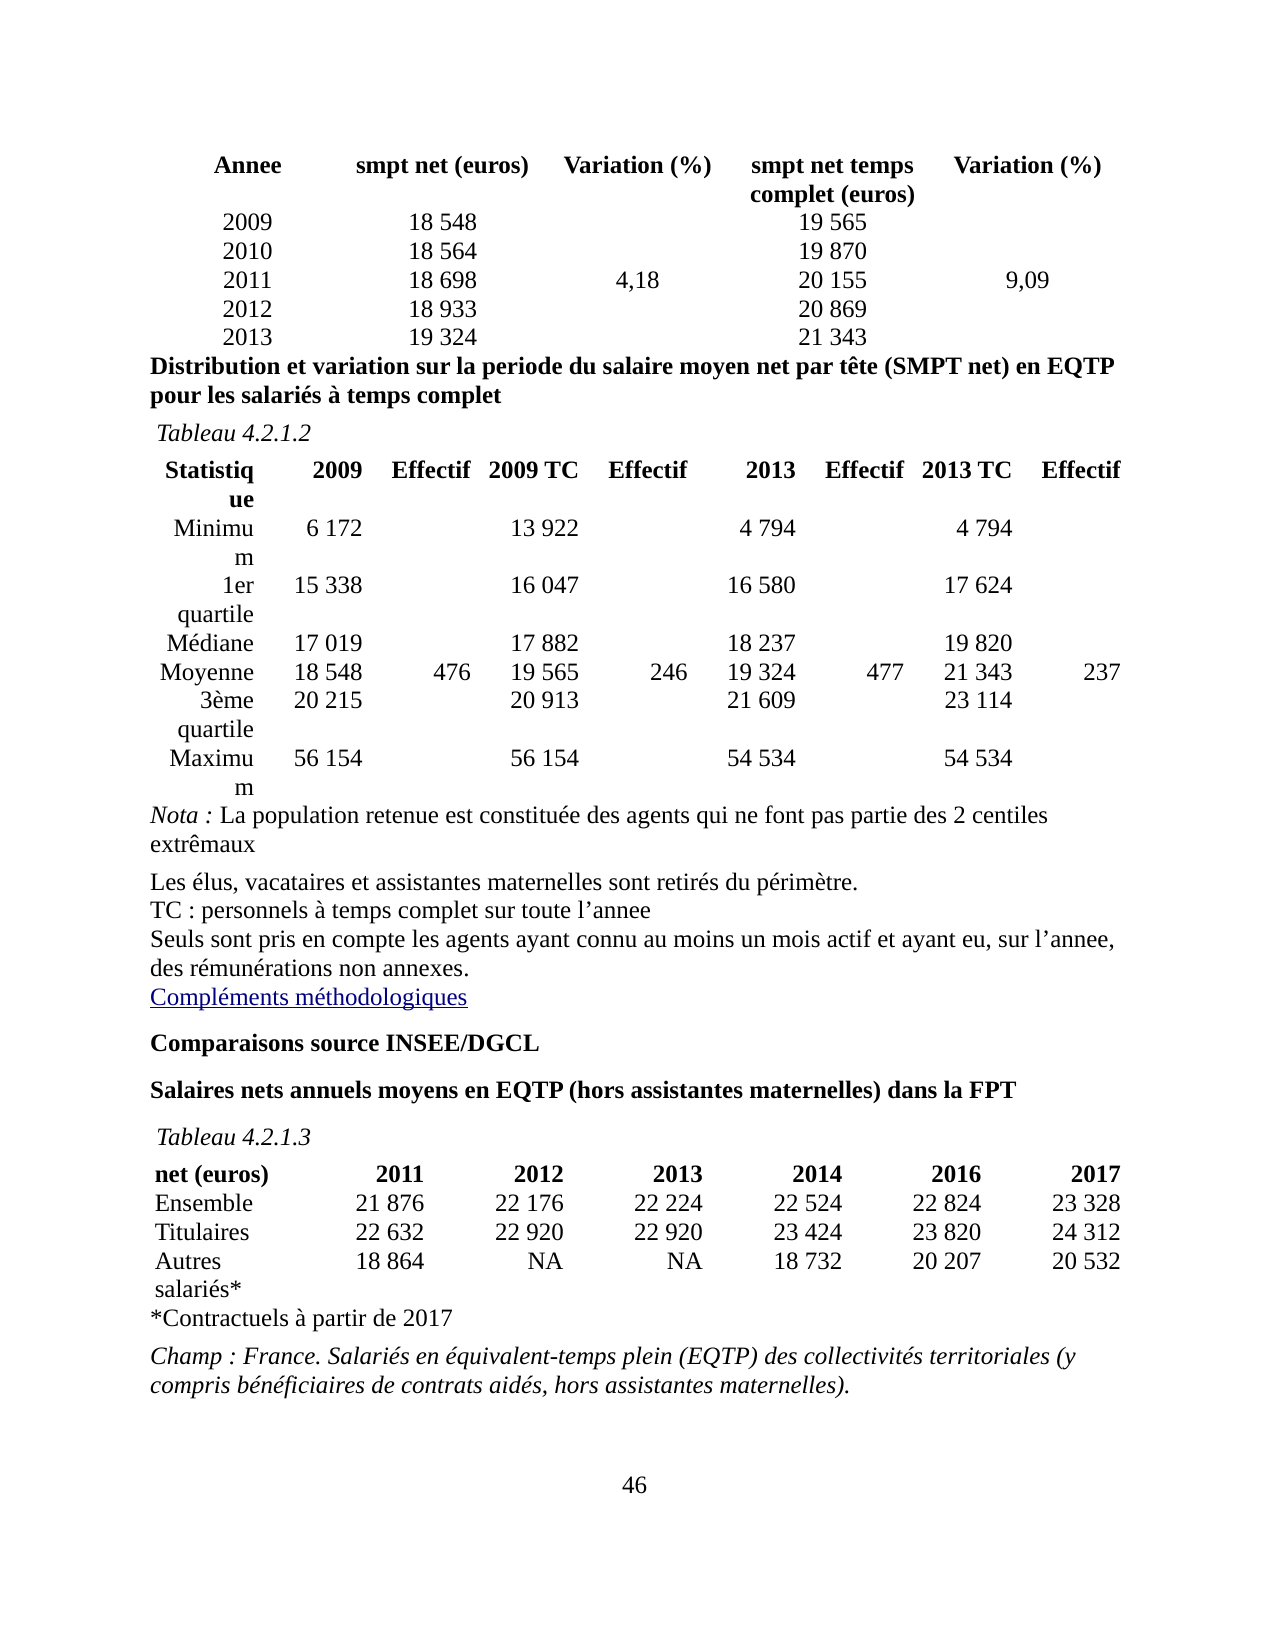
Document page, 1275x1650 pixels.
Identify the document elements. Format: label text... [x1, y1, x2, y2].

table_cell [367, 570, 475, 628]
table_cell [930, 208, 1125, 236]
table_cell 15 338 [258, 570, 367, 628]
table_cell 54 534 [908, 743, 1017, 800]
table_cell 16 047 [475, 570, 583, 628]
table_cell 2009 [150, 208, 345, 236]
table_cell 9,09 [930, 265, 1125, 294]
table_cell [1017, 570, 1125, 628]
table_cell [930, 294, 1125, 322]
table_cell 21 343 [908, 657, 1017, 685]
table_cell 56 154 [258, 743, 367, 800]
table_header 2011 [289, 1160, 428, 1188]
table_cell 4 794 [908, 513, 1017, 570]
table_cell [367, 513, 475, 570]
table_cell 2012 [150, 294, 345, 322]
table_cell 23 114 [908, 685, 1017, 743]
table_cell 476 [367, 657, 475, 685]
table_cell 6 172 [258, 513, 367, 570]
table_cell 477 [800, 657, 908, 685]
table_cell 20 913 [475, 685, 583, 743]
table_cell 246 [583, 657, 692, 685]
table_header net (euros) [150, 1160, 289, 1188]
table_cell [1017, 628, 1125, 657]
table_cell 18 564 [345, 236, 540, 265]
table_cell 2010 [150, 236, 345, 265]
table_cell Titulaires [150, 1217, 289, 1246]
table_cell [540, 208, 735, 236]
table_cell 21 876 [289, 1188, 428, 1217]
table_cell [367, 628, 475, 657]
table_cell 19 565 [475, 657, 583, 685]
table_cell 1er quartile [150, 570, 258, 628]
table_header 2012 [429, 1160, 568, 1188]
table_header Variation (%) [930, 150, 1125, 207]
table_cell 18 237 [692, 628, 800, 657]
table_cell Minimum [150, 513, 258, 570]
text Les élus, vacataires et assistantes maternelles sont retirés du périmètre. TC : personnels à temps complet sur toute l’annee Seuls sont pris en compte les agents ayant connu au moins un mois actif et ayant eu, sur l’annee, des rémunérations non annexes. Compléments méthodologiques [150, 867, 1125, 1011]
table_cell 19 324 [692, 657, 800, 685]
table_cell 4 794 [692, 513, 800, 570]
table_cell 23 820 [846, 1217, 986, 1246]
table_cell 17 019 [258, 628, 367, 657]
table_cell [800, 743, 908, 800]
table_cell [930, 323, 1125, 351]
table_cell 2013 [150, 323, 345, 351]
table_cell [930, 236, 1125, 265]
table_cell 18 864 [289, 1246, 428, 1303]
table_cell Autres salariés* [150, 1246, 289, 1303]
table_cell 20 155 [735, 265, 930, 294]
table_cell 20 532 [986, 1246, 1125, 1303]
table_header Effectif [1017, 455, 1125, 513]
table_cell 13 922 [475, 513, 583, 570]
table_cell 19 820 [908, 628, 1017, 657]
table_cell 237 [1017, 657, 1125, 685]
text Distribution et variation sur la periode du salaire moyen net par tête (SMPT net) en EQTP pour les salariés à temps complet [150, 351, 1125, 409]
table_cell [1017, 685, 1125, 743]
table_header Effectif [583, 455, 692, 513]
table_cell NA [568, 1246, 707, 1303]
table_cell 23 328 [986, 1188, 1125, 1217]
table_cell 24 312 [986, 1217, 1125, 1246]
table_header Effectif [367, 455, 475, 513]
table_cell Médiane [150, 628, 258, 657]
text Salaires nets annuels moyens en EQTP (hors assistantes maternelles) dans la FPT [150, 1075, 1125, 1104]
table_cell 18 933 [345, 294, 540, 322]
table_cell 20 215 [258, 685, 367, 743]
table_cell 22 224 [568, 1188, 707, 1217]
table_header Effectif [800, 455, 908, 513]
table_cell [583, 685, 692, 743]
table_cell 22 920 [568, 1217, 707, 1246]
table_header 2009 [258, 455, 367, 513]
table_header Statistique [150, 455, 258, 513]
table_cell [1017, 743, 1125, 800]
table_cell NA [429, 1246, 568, 1303]
table_header 2014 [707, 1160, 846, 1188]
table_cell Ensemble [150, 1188, 289, 1217]
table_cell [367, 743, 475, 800]
table_cell [800, 628, 908, 657]
table_cell 17 624 [908, 570, 1017, 628]
text Tableau 4.2.1.2 [150, 418, 1125, 446]
text Comparaisons source INSEE/DGCL [150, 1028, 1125, 1057]
table_cell 23 424 [707, 1217, 846, 1246]
text *Contractuels à partir de 2017 [150, 1303, 1125, 1332]
table_cell Moyenne [150, 657, 258, 685]
table_cell 19 870 [735, 236, 930, 265]
table_cell 19 565 [735, 208, 930, 236]
table_cell [540, 323, 735, 351]
table_header Variation (%) [540, 150, 735, 207]
table_cell [800, 513, 908, 570]
table_header 2009 TC [475, 455, 583, 513]
table_cell 22 176 [429, 1188, 568, 1217]
table_cell [583, 513, 692, 570]
table_cell 4,18 [540, 265, 735, 294]
table_cell 56 154 [475, 743, 583, 800]
table_cell [800, 685, 908, 743]
table_cell 16 580 [692, 570, 800, 628]
table_cell 54 534 [692, 743, 800, 800]
table_cell 21 343 [735, 323, 930, 351]
table_cell 18 548 [258, 657, 367, 685]
table_header 2013 TC [908, 455, 1017, 513]
text Tableau 4.2.1.3 [150, 1122, 1125, 1151]
table_cell 22 524 [707, 1188, 846, 1217]
table_cell 22 920 [429, 1217, 568, 1246]
table_cell [367, 685, 475, 743]
table_cell 2011 [150, 265, 345, 294]
table_cell 21 609 [692, 685, 800, 743]
table_cell 18 548 [345, 208, 540, 236]
table_cell Maximum [150, 743, 258, 800]
table_cell 20 869 [735, 294, 930, 322]
table_header smpt net temps complet (euros) [735, 150, 930, 207]
table_cell 18 732 [707, 1246, 846, 1303]
table_header smpt net (euros) [345, 150, 540, 207]
table_cell [800, 570, 908, 628]
table_cell 18 698 [345, 265, 540, 294]
table_header 2016 [846, 1160, 986, 1188]
table_cell [583, 570, 692, 628]
table_cell [1017, 513, 1125, 570]
table_header 2017 [986, 1160, 1125, 1188]
table_cell [583, 743, 692, 800]
table_header 2013 [568, 1160, 707, 1188]
table_cell 19 324 [345, 323, 540, 351]
text Champ : France. Salariés en équivalent-temps plein (EQTP) des collectivités territoriales (y compris bénéficiaires de contrats aidés, hors assistantes maternelles). [150, 1341, 1125, 1398]
table_cell 3ème quartile [150, 685, 258, 743]
table_cell 17 882 [475, 628, 583, 657]
table_header 2013 [692, 455, 800, 513]
table_cell [540, 236, 735, 265]
table_cell [583, 628, 692, 657]
table_cell 22 632 [289, 1217, 428, 1246]
table_cell 20 207 [846, 1246, 986, 1303]
table_cell 22 824 [846, 1188, 986, 1217]
text Nota : La population retenue est constituée des agents qui ne font pas partie des 2 centiles extrêmaux [150, 800, 1125, 858]
table_header Annee [150, 150, 345, 207]
table_cell [540, 294, 735, 322]
